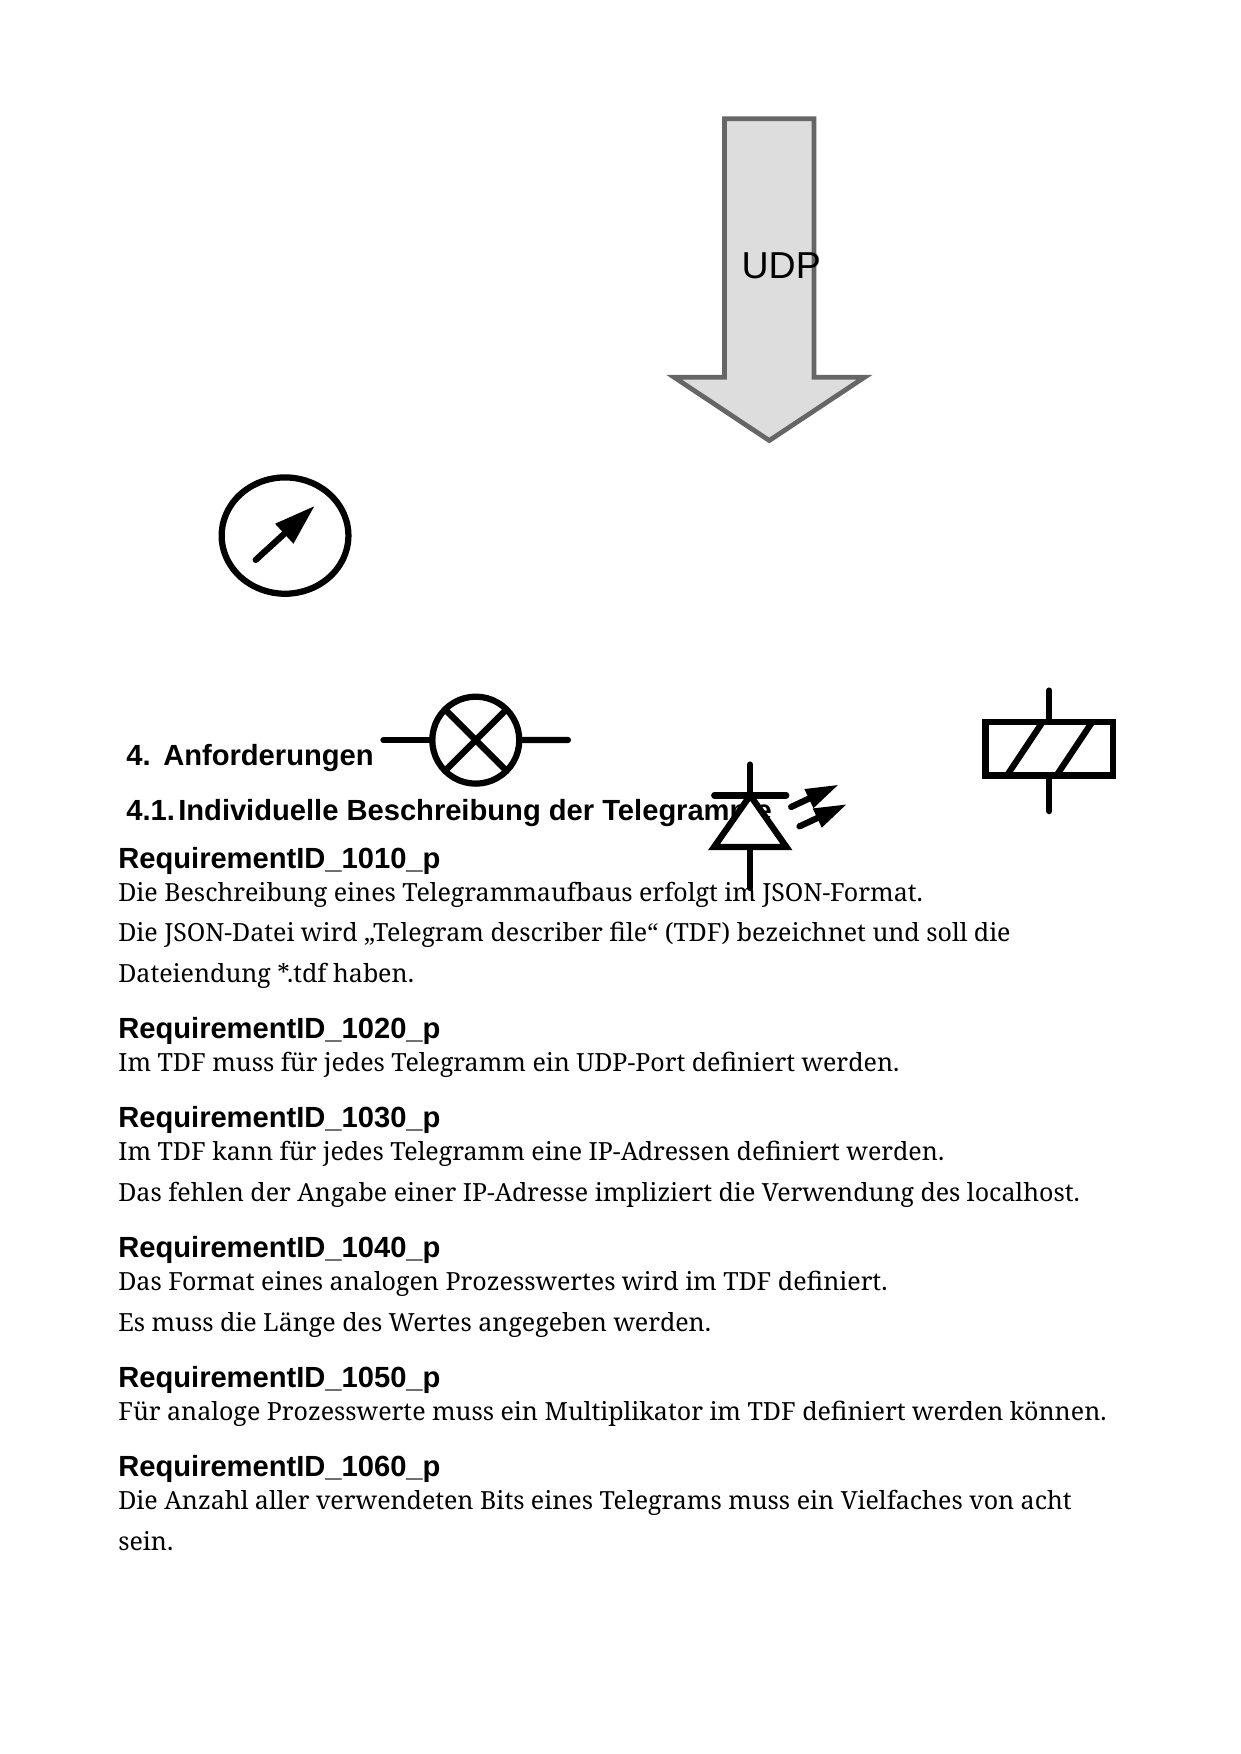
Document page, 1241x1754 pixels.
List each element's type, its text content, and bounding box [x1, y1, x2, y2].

subtitle Anforderungen [118, 738, 440, 772]
subtitle RequirementID_1020_p [118, 1011, 1122, 1045]
text Die Anzahl aller verwendeten Bits eines Telegrams muss ein Vielfaches von acht sein. [118, 1482, 1122, 1557]
subtitle RequirementID_1030_p [118, 1100, 1122, 1134]
subtitle Individuelle Beschreibung der Telegramme [815, 792, 1122, 826]
subtitle Individuelle Beschreibung der Telegramme [118, 792, 743, 826]
subtitle RequirementID_1010_p [118, 841, 747, 874]
subtitle RequirementID_1060_p [118, 1449, 1122, 1482]
text Im TDF muss für jedes Telegramm ein UDP-Port definiert werden. [118, 1045, 1122, 1079]
text Das Format eines analogen Prozesswertes wird im TDF definiert. Es muss die Länge des Wertes angegeben werden. [118, 1263, 1122, 1338]
text Im TDF kann für jedes Telegramm eine IP-Adressen definiert werden. Das fehlen der Angabe einer IP-Adresse impliziert die Verwendung des localhost. [118, 1134, 1122, 1209]
subtitle [511, 738, 982, 772]
subtitle RequirementID_1050_p [118, 1360, 1122, 1393]
subtitle RequirementID_1040_p [118, 1230, 1122, 1263]
subtitle [753, 841, 1122, 874]
text Die Beschreibung eines Telegrammaufbaus erfolgt im JSON-Format. Die JSON-Datei wird „Telegram describer file“ (TDF) bezeichnet und soll die Dateiendung *.tdf haben. [118, 874, 1122, 990]
subtitle Individuelle Beschreibung der Telegramme [758, 792, 815, 826]
text Für analoge Prozesswerte muss ein Multiplikator im TDF definiert werden können. [118, 1393, 1122, 1427]
